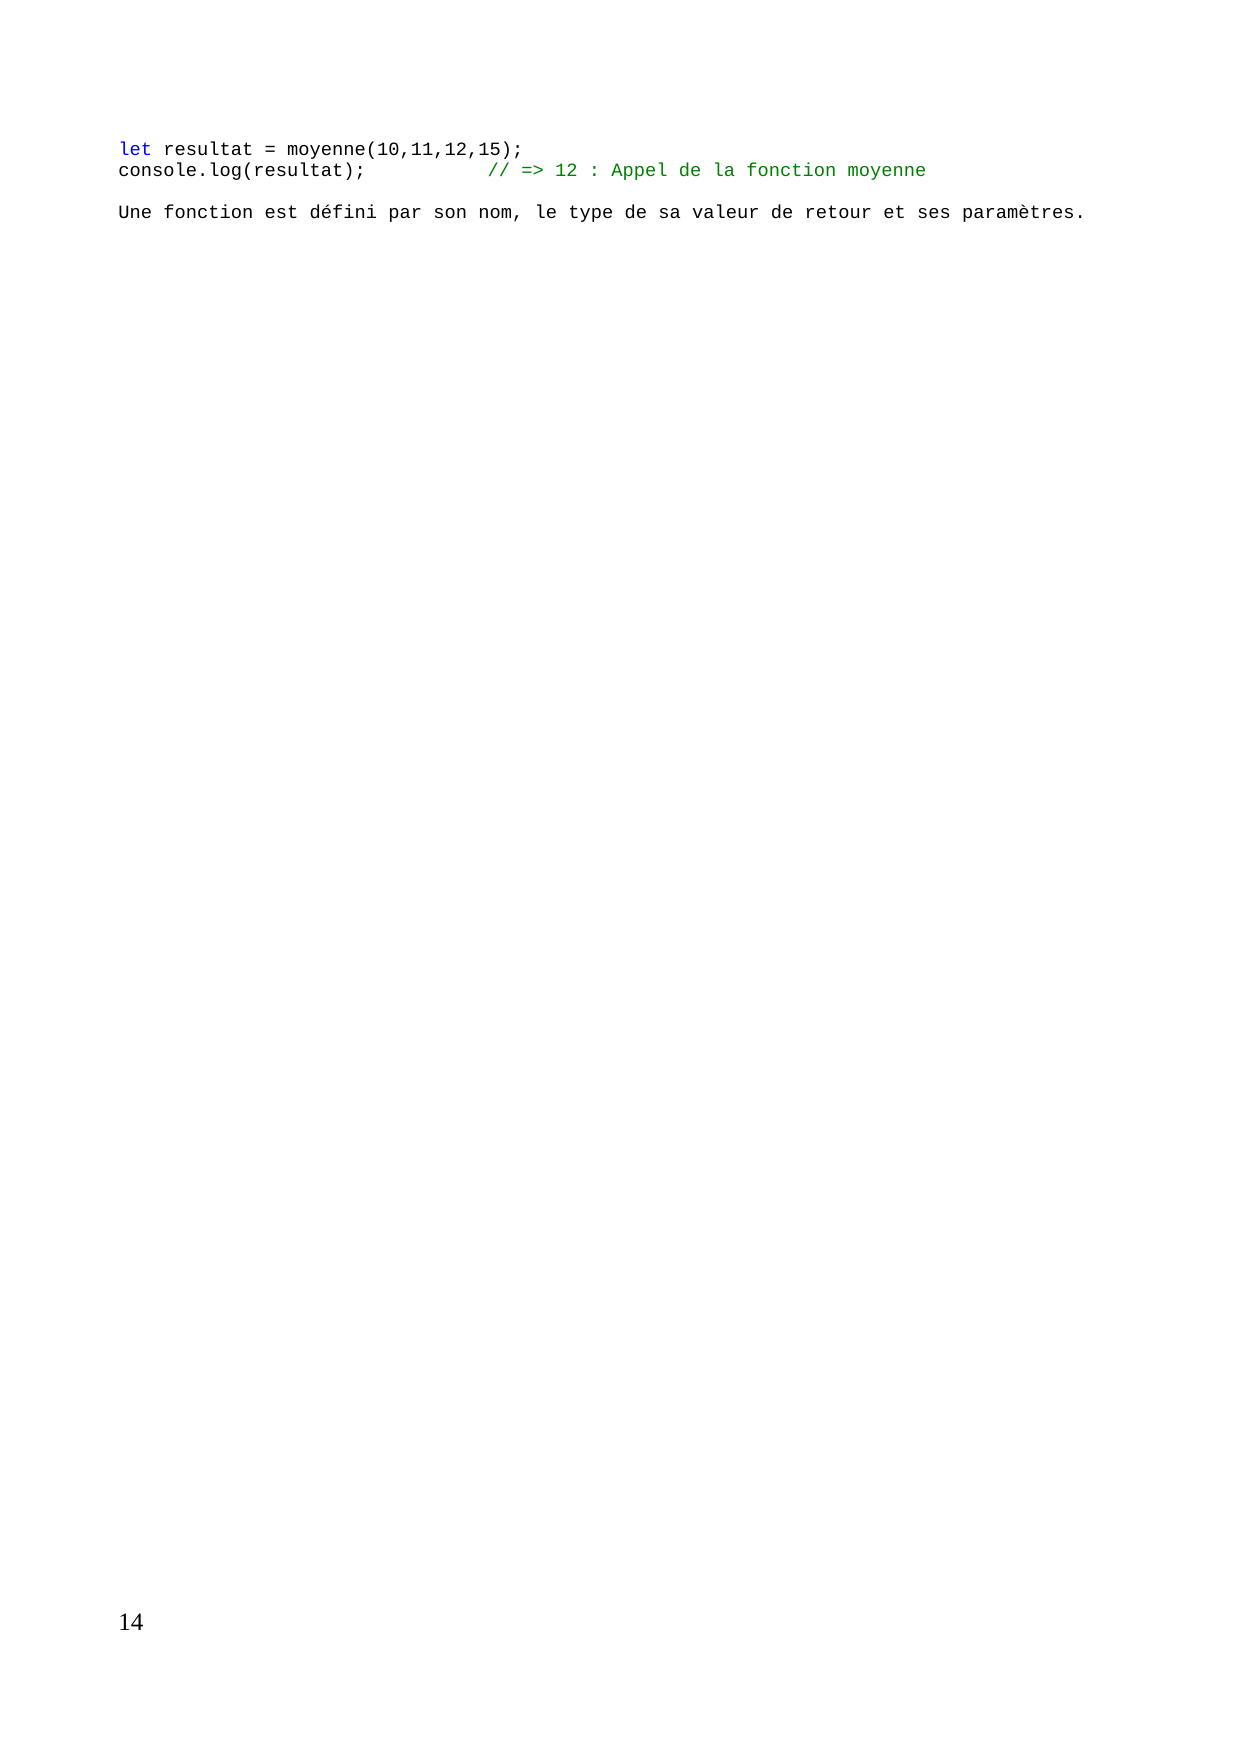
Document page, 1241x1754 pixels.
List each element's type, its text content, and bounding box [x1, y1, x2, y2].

text console.log(resultat); // => 12 : Appel de la fonction moyenne [118, 161, 1122, 182]
text Une fonction est défini par son nom, le type de sa valeur de retour et ses paramètres. [118, 203, 1122, 224]
text let resultat = moyenne(10,11,12,15); [118, 139, 1122, 161]
